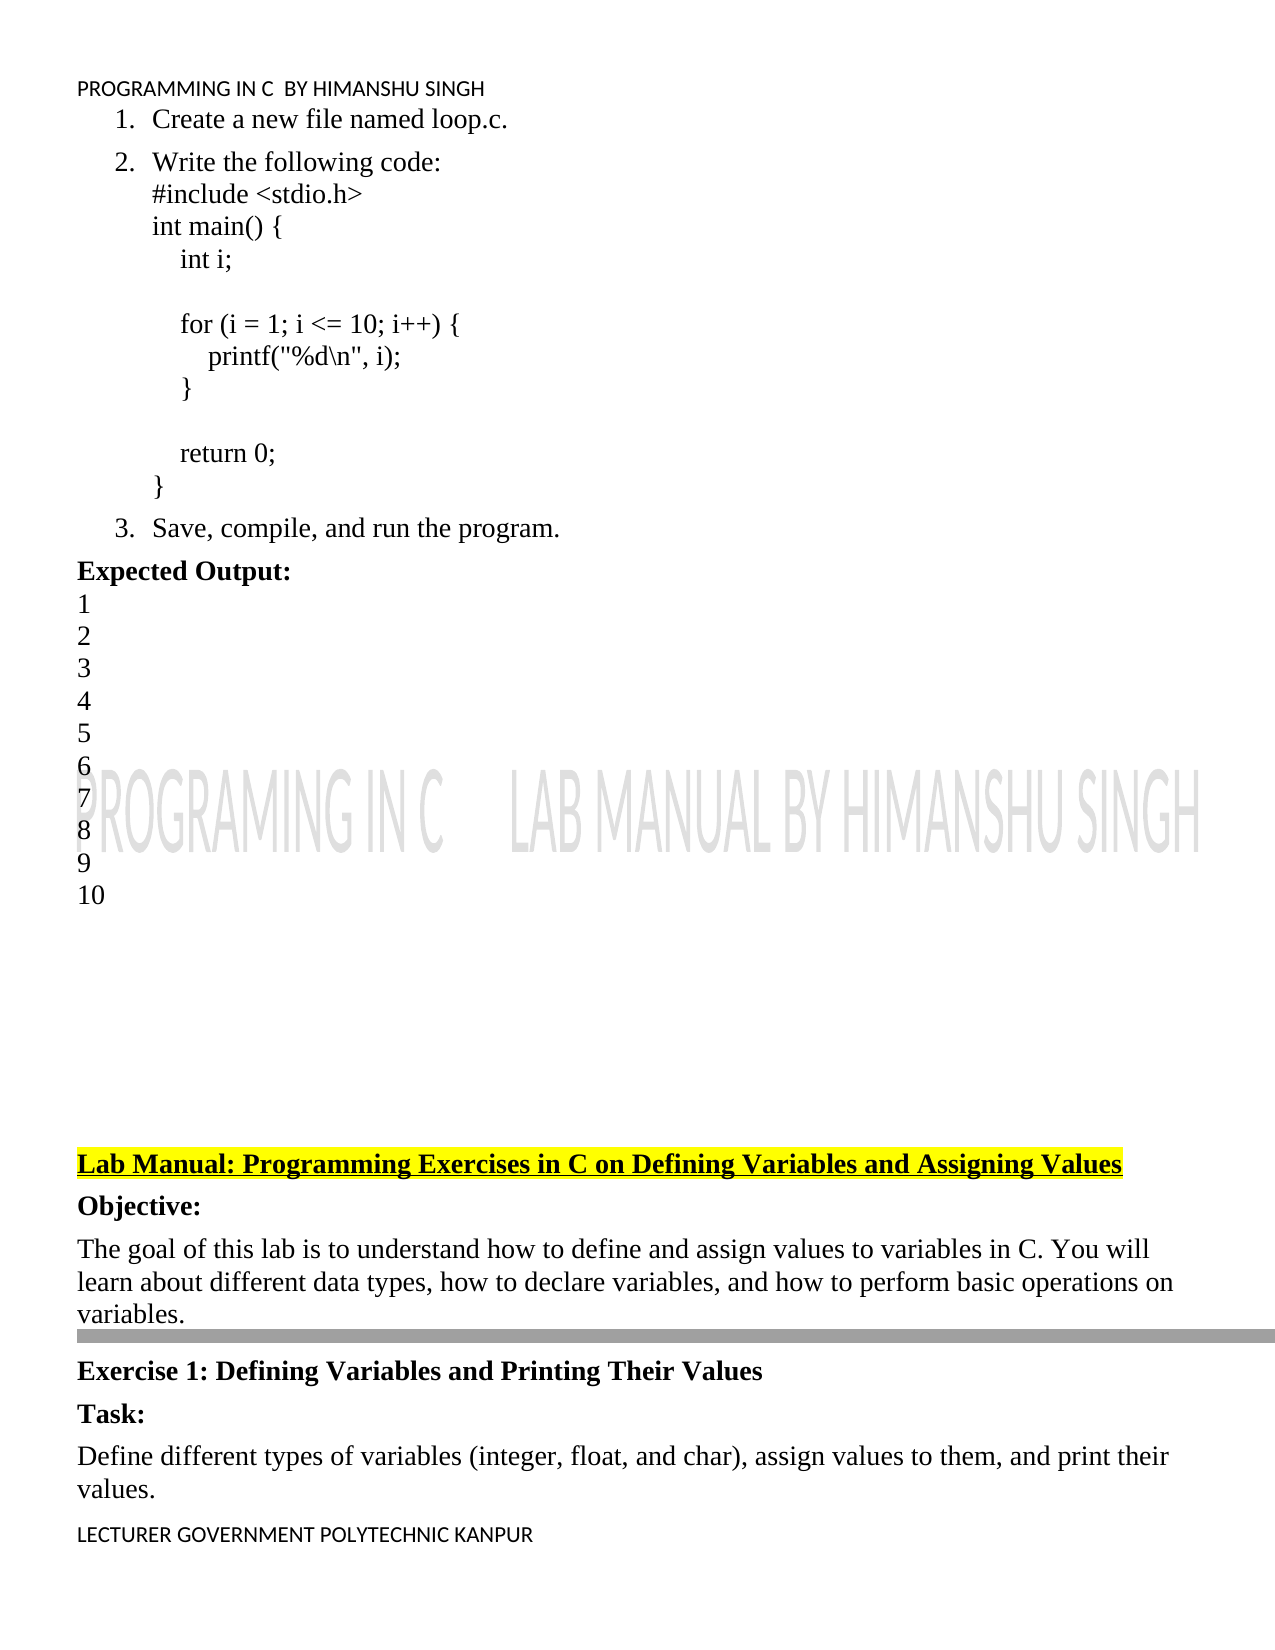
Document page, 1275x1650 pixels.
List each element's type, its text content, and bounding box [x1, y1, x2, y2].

text 7 [1043, 781, 1057, 813]
text 7 [891, 793, 896, 813]
text 8 [718, 813, 728, 846]
text 7 [268, 796, 272, 813]
text 8 [221, 813, 230, 821]
text 7 [670, 794, 675, 813]
text 8 [790, 815, 801, 843]
text 8 [248, 813, 272, 846]
text 7 [691, 781, 696, 813]
text Task: [77, 1397, 1198, 1429]
text 8 [82, 813, 101, 846]
text 8 [330, 813, 347, 843]
text 8 [657, 813, 665, 846]
text 8 [234, 813, 243, 846]
text 8 [804, 813, 816, 846]
text printf("%d\n", i); [152, 339, 1198, 371]
text 7 [1032, 781, 1037, 813]
text 7 [384, 794, 390, 813]
text 7 [130, 781, 149, 813]
text 8 [691, 813, 700, 846]
text 8 [218, 830, 234, 846]
text 2 [77, 619, 1198, 651]
text 8 [425, 813, 512, 846]
text 7 [222, 787, 229, 813]
text 1 [77, 587, 1198, 619]
text 8 [565, 815, 576, 843]
text 8 [1180, 815, 1193, 846]
text 7 [106, 781, 116, 809]
text 8 [921, 813, 929, 846]
text 7 [790, 781, 800, 806]
text 8 [732, 813, 742, 821]
text 7 [645, 787, 652, 813]
text 8 [901, 813, 906, 824]
text 7 [622, 793, 627, 813]
text 8 [759, 813, 785, 846]
text 7 [277, 781, 284, 813]
text 8 [959, 813, 974, 846]
text 8 [933, 813, 942, 821]
text 7 [373, 781, 380, 813]
text 7 [248, 796, 252, 813]
text 8 [602, 813, 627, 846]
text 8 [115, 813, 130, 846]
text 7 [849, 781, 863, 806]
text 8 [1001, 813, 1008, 846]
text 8 [1107, 813, 1113, 846]
text 3 [77, 651, 1198, 684]
text 8 [702, 813, 716, 842]
text 8 [849, 815, 863, 846]
text 8 [1013, 815, 1026, 846]
text 7 [387, 781, 400, 813]
text The goal of this lab is to understand how to define and assign values to variables in C. You will learn about different data types, how to declare variables, and how to perform basic operations on variables. [77, 1232, 1198, 1329]
text 7 [321, 781, 328, 813]
text 8 [149, 813, 163, 846]
text 8 [891, 813, 916, 846]
text 7 [1118, 795, 1123, 813]
text 8 [682, 813, 686, 828]
text 7 [605, 781, 623, 813]
text int i; [152, 242, 1198, 274]
text 8 [384, 813, 399, 846]
text 7 [539, 789, 547, 813]
text 7 [1013, 781, 1026, 806]
text 7 [868, 781, 874, 813]
text 4 [77, 684, 1198, 716]
text 7 [702, 781, 716, 813]
text 7 [990, 781, 1008, 813]
text 8 [538, 813, 548, 821]
text 7 [980, 781, 990, 813]
text 7 [814, 781, 823, 807]
text Define different types of variables (integer, float, and char), assign values to them, and print their values. [77, 1439, 1198, 1504]
text Exercise 1: Defining Variables and Printing Their Values [77, 1354, 1198, 1386]
text 8 [1118, 813, 1132, 846]
text 8 [930, 830, 946, 846]
text 7 [303, 781, 316, 813]
text 8 [1059, 813, 1092, 846]
text 8 [631, 813, 640, 846]
text 7 [95, 781, 101, 813]
text 7 [879, 781, 886, 813]
text 8 [194, 818, 204, 846]
text } [152, 469, 1198, 501]
list Save, compile, and run the program. [114, 511, 1198, 544]
text 7 [330, 781, 368, 813]
text 7 [822, 781, 844, 813]
text 7 [894, 781, 913, 813]
text 7 [205, 781, 221, 813]
text 7 [721, 781, 733, 813]
text 7 [653, 781, 665, 813]
text 9 [77, 846, 1198, 878]
text 8 [405, 813, 425, 846]
text 7 [1121, 781, 1133, 813]
text 8 [351, 813, 368, 846]
text Lab Manual: Programming Exercises in C on Defining Variables and Assigning Values [77, 1147, 1198, 1179]
text return 0; [152, 436, 1198, 469]
text 8 [971, 813, 975, 827]
text 8 [644, 813, 653, 821]
text 8 [535, 830, 551, 846]
text } [152, 371, 1198, 404]
text 8 [1148, 813, 1165, 843]
text 7 [962, 781, 975, 813]
text 8 [947, 813, 955, 846]
text 7 [547, 781, 560, 813]
text 8 [373, 813, 380, 846]
text 8 [1138, 813, 1148, 846]
text 8 [106, 818, 116, 846]
text 8 [879, 813, 886, 846]
text Objective: [77, 1189, 1198, 1222]
text 7 [194, 781, 204, 809]
text 7 [405, 781, 423, 813]
text 7 [289, 781, 295, 813]
text 8 [312, 813, 316, 828]
text 7 [1083, 781, 1101, 813]
text 8 [289, 813, 295, 846]
text 6 [77, 749, 1198, 781]
text 8 [821, 813, 844, 846]
text 8 [1169, 813, 1174, 846]
text 8 [130, 813, 149, 843]
text 7 [151, 781, 160, 813]
text 7 [517, 781, 539, 813]
text 7 [741, 781, 754, 813]
text 7 [801, 781, 814, 813]
text 5 [77, 716, 1198, 749]
text 8 [321, 813, 331, 846]
text 7 [602, 794, 607, 813]
list Create a new file named loop.c. [114, 102, 1198, 134]
text 8 [162, 813, 179, 843]
text 8 [552, 813, 560, 846]
text 7 [230, 781, 243, 813]
text 7 [82, 791, 88, 802]
text 7 [911, 793, 916, 813]
text 8 [82, 830, 87, 838]
text 7 [921, 781, 933, 813]
text 7 [300, 794, 305, 813]
text 8 [517, 813, 534, 846]
text 8 [1095, 813, 1101, 846]
text 8 [1032, 813, 1041, 846]
text 8 [670, 813, 685, 846]
text 7 [1180, 781, 1193, 806]
text 7 [118, 781, 128, 813]
text 7 [934, 788, 941, 813]
text 10 [77, 878, 1198, 911]
text 8 [612, 813, 617, 823]
text 7 [251, 781, 269, 813]
text 8 [1043, 813, 1057, 842]
text 7 [576, 781, 597, 813]
text 7 [673, 781, 686, 813]
text 8 [729, 830, 745, 846]
text 8 [202, 813, 217, 846]
text 8 [396, 813, 400, 827]
text 8 [641, 830, 657, 846]
text 8 [579, 813, 597, 846]
text 8 [980, 813, 998, 846]
text 8 [277, 813, 284, 846]
text 7 [1107, 781, 1113, 813]
text 7 [425, 781, 512, 813]
text 7 [565, 781, 575, 806]
text 8 [746, 813, 754, 846]
text 8 [300, 813, 315, 846]
text 7 [631, 781, 644, 813]
text int main() { [152, 209, 1198, 242]
text 8 [1129, 813, 1133, 825]
text #include <stdio.h> [152, 177, 1198, 209]
text 7 [162, 781, 189, 813]
text for (i = 1; i <= 10; i++) { [152, 307, 1198, 339]
list Write the following code: [114, 145, 1198, 177]
text Expected Output: [77, 554, 1198, 587]
text 7 [942, 781, 955, 813]
text 7 [1138, 781, 1146, 813]
text 7 [1062, 781, 1083, 813]
text 7 [959, 794, 965, 813]
text 7 [759, 781, 785, 813]
text 8 [868, 813, 874, 846]
text 8 [183, 813, 189, 846]
text 7 [1148, 781, 1174, 813]
text 7 [734, 789, 741, 813]
text 7 [82, 781, 92, 812]
